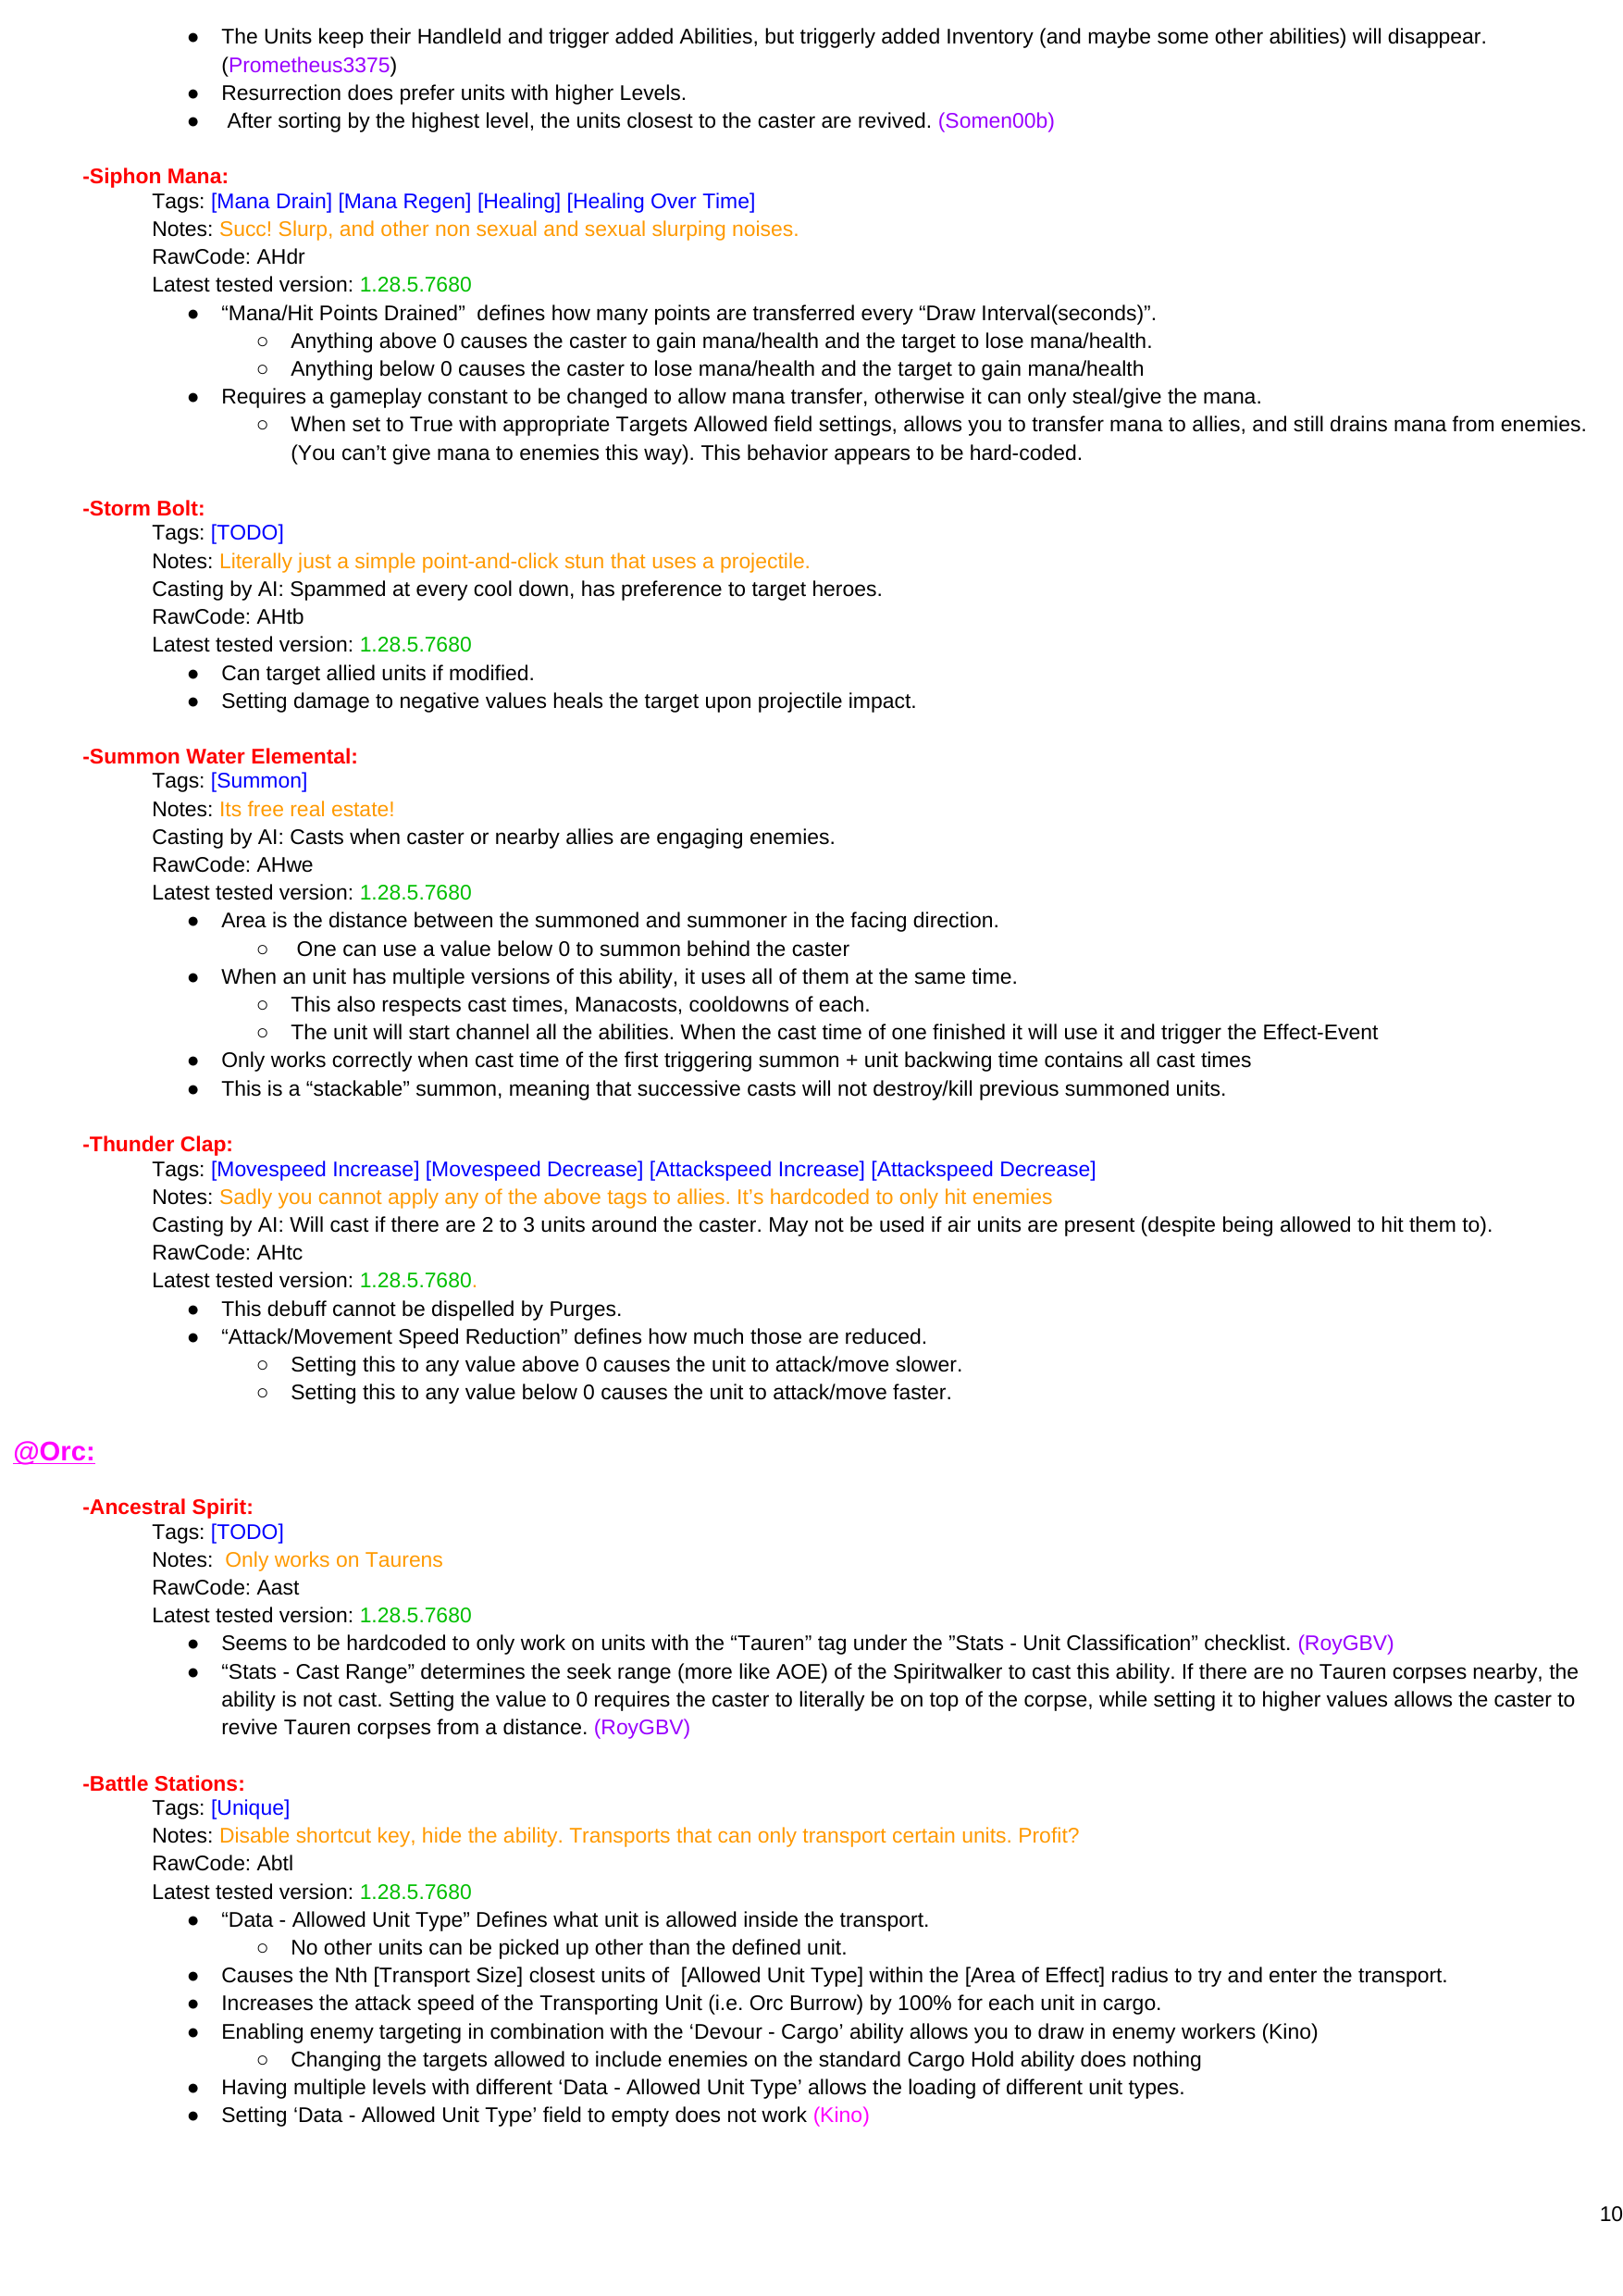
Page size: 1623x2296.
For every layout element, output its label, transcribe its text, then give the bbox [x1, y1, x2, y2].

subtitle -Storm Bolt: [13, 496, 1623, 520]
list This also respects cast times, Manacosts, cooldowns of each. [256, 992, 1623, 1016]
text Tags: [Mana Drain] [Mana Regen] [Healing] [Healing Over Time] [13, 189, 1623, 213]
list Anything above 0 causes the caster to gain mana/health and the target to lose mana/health. [256, 329, 1623, 353]
list When an unit has multiple versions of this ability, it uses all of them at the same time. [187, 964, 1623, 988]
text Notes: Only works on Taurens [82, 1547, 1623, 1571]
list Having multiple levels with different ‘Data - Allowed Unit Type’ allows the loading of different unit types. [187, 2075, 1623, 2099]
text Tags: [TODO] [13, 520, 1623, 545]
list Causes the Nth [Transport Size] closest units of [Allowed Unit Type] within the [Area of Effect] radius to try and enter the transport. [187, 1963, 1623, 1987]
text RawCode: AHwe [82, 852, 1623, 876]
list No other units can be picked up other than the defined unit. [256, 1935, 1623, 1959]
list Can target allied units if modified. [187, 660, 1623, 685]
list Setting this to any value below 0 causes the unit to attack/move faster. [256, 1380, 1623, 1404]
text Tags: [TODO] [13, 1520, 1623, 1544]
list Increases the attack speed of the Transporting Unit (i.e. Orc Burrow) by 100% for each unit in cargo. [187, 1991, 1623, 2016]
list “Attack/Movement Speed Reduction” defines how much those are reduced. [187, 1324, 1623, 1348]
text RawCode: AHtc [82, 1240, 1623, 1264]
text Tags: [Summon] [13, 768, 1623, 793]
text Latest tested version: 1.28.5.7680 [82, 1603, 1623, 1628]
text Latest tested version: 1.28.5.7680 [82, 632, 1623, 656]
list Seems to be hardcoded to only work on units with the “Tauren” tag under the ”Stats - Unit Classification” checklist. (RoyGBV) [187, 1631, 1623, 1656]
text Latest tested version: 1.28.5.7680 [82, 880, 1623, 905]
list Requires a gameplay constant to be changed to allow mana transfer, otherwise it can only steal/give the mana. [187, 384, 1623, 409]
text Latest tested version: 1.28.5.7680 [82, 272, 1623, 297]
text Tags: [Movespeed Increase] [Movespeed Decrease] [Attackspeed Increase] [Attackspeed Decrease] [13, 1156, 1623, 1181]
list Changing the targets allowed to include enemies on the standard Cargo Hold ability does nothing [256, 2047, 1623, 2071]
subtitle -Thunder Clap: [13, 1132, 1623, 1156]
list Anything below 0 causes the caster to lose mana/health and the target to gain mana/health [256, 356, 1623, 380]
list This is a “stackable” summon, meaning that successive casts will not destroy/kill previous summoned units. [187, 1076, 1623, 1100]
text RawCode: Aast [82, 1575, 1623, 1599]
subtitle -Ancestral Spirit: [13, 1495, 1623, 1520]
subtitle -Siphon Mana: [13, 164, 1623, 189]
text Notes: Literally just a simple point-and-click stun that uses a projectile. [82, 549, 1623, 573]
text Tags: [Unique] [13, 1795, 1623, 1819]
list This debuff cannot be dispelled by Purges. [187, 1297, 1623, 1321]
list When set to True with appropriate Targets Allowed field settings, allows you to transfer mana to allies, and still drains mana from enemies. (You can’t give mana to enemies this way). This behavior appears to be hard-coded. [256, 412, 1623, 465]
text Latest tested version: 1.28.5.7680. [82, 1268, 1623, 1293]
text Notes: Sadly you cannot apply any of the above tags to allies. It’s hardcoded to only hit enemies [82, 1185, 1623, 1209]
text Casting by AI: Casts when caster or nearby allies are engaging enemies. [82, 825, 1623, 849]
list The Units keep their HandleId and trigger added Abilities, but triggerly added Inventory (and maybe some other abilities) will disappear. (Prometheus3375) [187, 24, 1623, 77]
list Setting ‘Data - Allowed Unit Type’ field to empty does not work (Kino) [187, 2103, 1623, 2127]
list Only works correctly when cast time of the first triggering summon + unit backwing time contains all cast times [187, 1048, 1623, 1073]
text Notes: Its free real estate! [82, 797, 1623, 821]
list The unit will start channel all the abilities. When the cast time of one finished it will use it and trigger the Effect-Event [256, 1020, 1623, 1045]
text RawCode: AHtb [82, 604, 1623, 628]
list “Stats - Cast Range” determines the seek range (more like AOE) of the Spiritwalker to cast this ability. If there are no Tauren corpses nearby, the ability is not cast. Setting the value to 0 requires the caster to literally be on top of the corpse, while setting it to higher values allows the caster to revive Tauren corpses from a distance. (RoyGBV) [187, 1659, 1623, 1739]
text Casting by AI: Spammed at every cool down, has preference to target heroes. [82, 577, 1623, 601]
text RawCode: Abtl [82, 1851, 1623, 1876]
text Casting by AI: Will cast if there are 2 to 3 units around the caster. May not be used if air units are present (despite being allowed to hit them to). [82, 1212, 1623, 1236]
subtitle -Battle Stations: [13, 1770, 1623, 1795]
list “Mana/Hit Points Drained” defines how many points are transferred every “Draw Interval(seconds)”. [187, 300, 1623, 325]
list Area is the distance between the summoned and summoner in the facing direction. [187, 908, 1623, 933]
text Notes: Disable shortcut key, hide the ability. Transports that can only transport certain units. Profit? [82, 1823, 1623, 1847]
subtitle @Orc: [13, 1436, 1623, 1467]
subtitle -Summon Water Elemental: [13, 744, 1623, 768]
list Setting damage to negative values heals the target upon projectile impact. [187, 689, 1623, 713]
list One can use a value below 0 to summon behind the caster [256, 937, 1623, 961]
list Enabling enemy targeting in combination with the ‘Devour - Cargo’ ability allows you to draw in enemy workers (Kino) [187, 2019, 1623, 2043]
text Latest tested version: 1.28.5.7680 [82, 1880, 1623, 1904]
list Resurrection does prefer units with higher Levels. [187, 81, 1623, 105]
list Setting this to any value above 0 causes the unit to attack/move slower. [256, 1352, 1623, 1376]
text Notes: Succ! Slurp, and other non sexual and sexual slurping noises. [82, 217, 1623, 241]
text RawCode: AHdr [82, 244, 1623, 269]
list “Data - Allowed Unit Type” Defines what unit is allowed inside the transport. [187, 1907, 1623, 1931]
list After sorting by the highest level, the units closest to the caster are revived. (Somen00b) [187, 108, 1623, 132]
